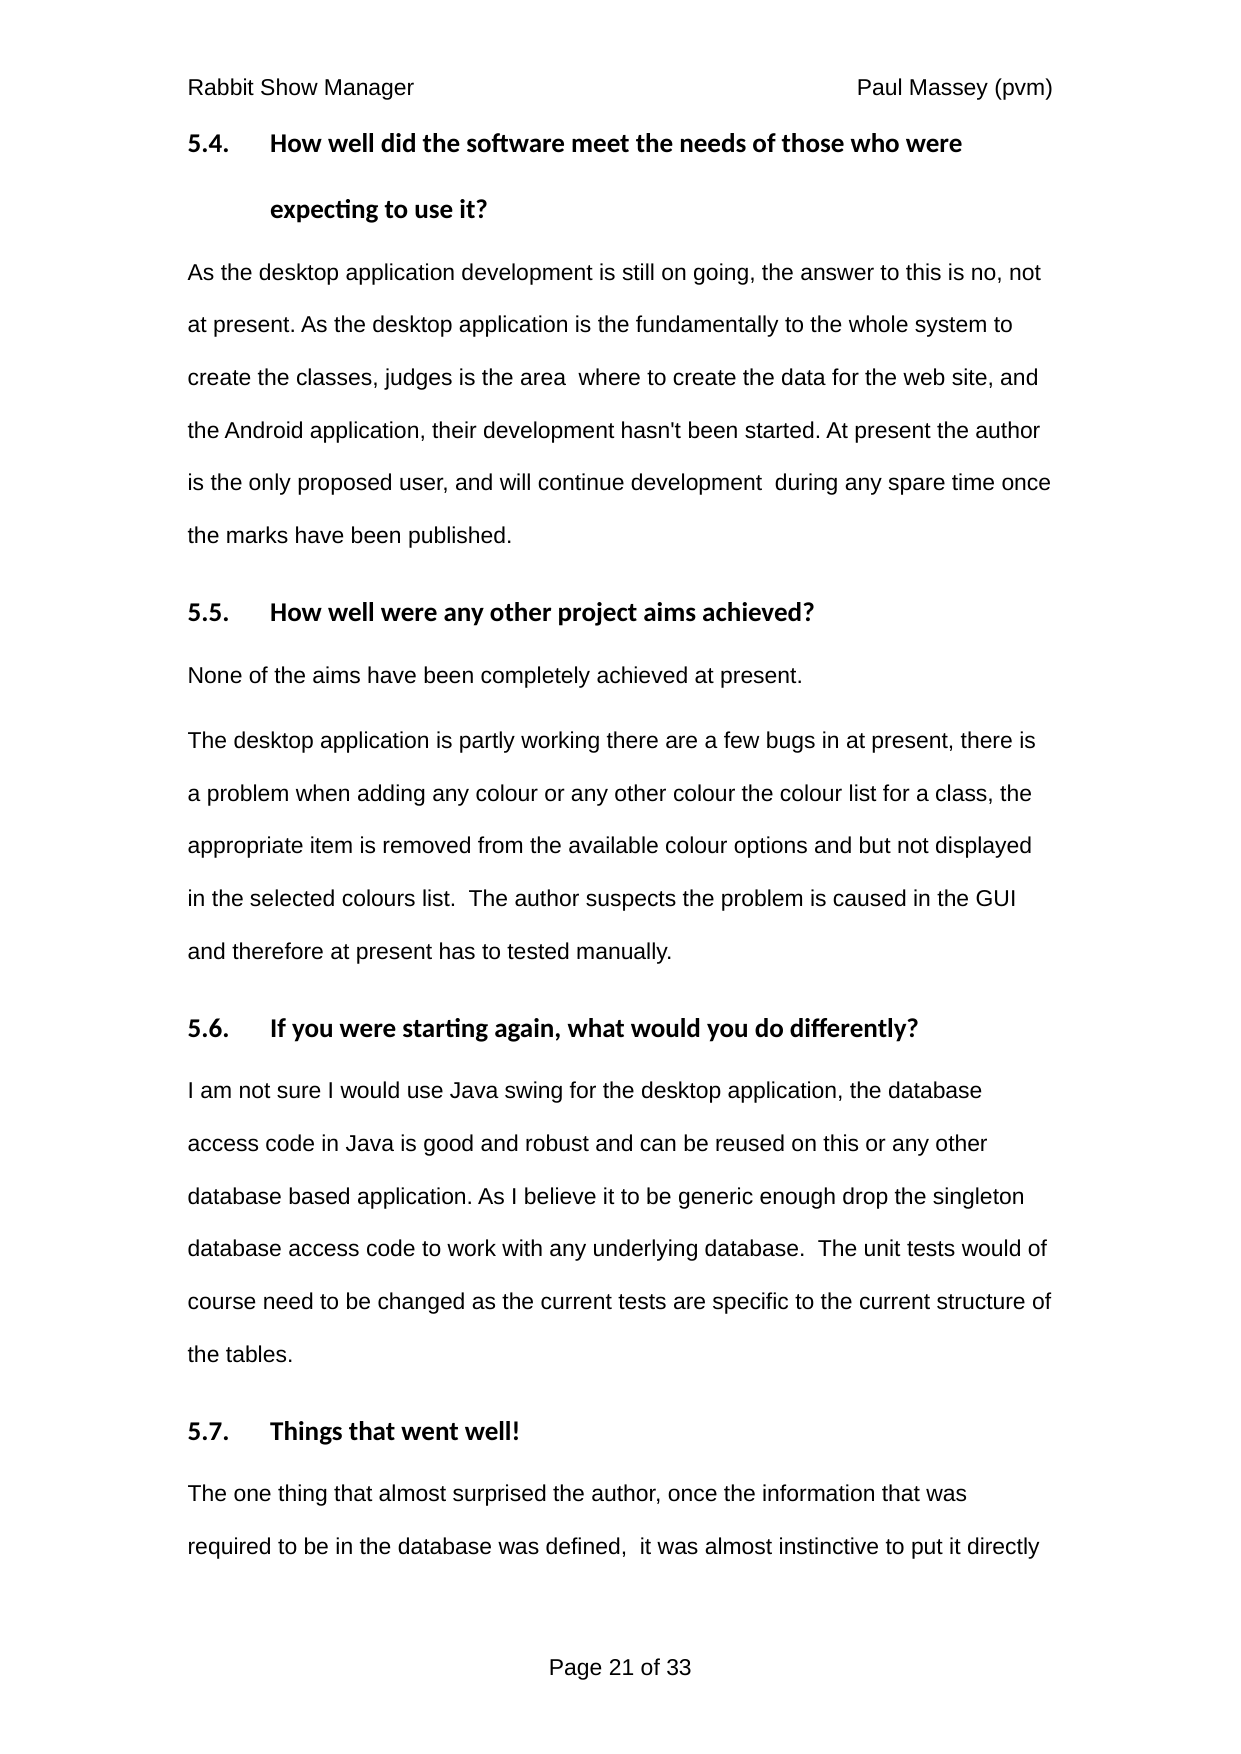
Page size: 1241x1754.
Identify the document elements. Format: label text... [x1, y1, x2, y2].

subtitle How well were any other project aims achieved? [187, 596, 1053, 629]
text The one thing that almost surprised the author, once the information that was required to be in the database was defined, it was almost instinctive to put it directly [187, 1480, 1053, 1559]
text As the desktop application development is still on going, the answer to this is no, not at present. As the desktop application is the fundamentally to the whole system to create the classes, judges is the area where to create the data for the web site, and the Android application, their development hasn't been started. At present the author is the only proposed user, and will continue development during any spare time once the marks have been published. [187, 258, 1053, 548]
text None of the aims have been completely achieved at present. [187, 662, 1053, 688]
text I am not sure I would use Java swing for the desktop application, the database access code in Java is good and robust and can be reused on this or any other database based application. As I believe it to be generic enough drop the singleton database access code to work with any underlying database. The unit tests would of course need to be changed as the current tests are specific to the current structure of the tables. [187, 1077, 1053, 1367]
text The desktop application is partly working there are a few bugs in at present, there is a problem when adding any colour or any other colour the colour list for a class, the appropriate item is removed from the available colour options and but not displayed in the selected colours list. The author suspects the problem is caused in the GUI and therefore at present has to tested manually. [187, 727, 1053, 964]
subtitle How well did the software meet the needs of those who were expecting to use it? [187, 126, 1053, 226]
subtitle If you were starting again, what would you do differently? [187, 1011, 1053, 1044]
subtitle Things that went well! [187, 1414, 1053, 1447]
